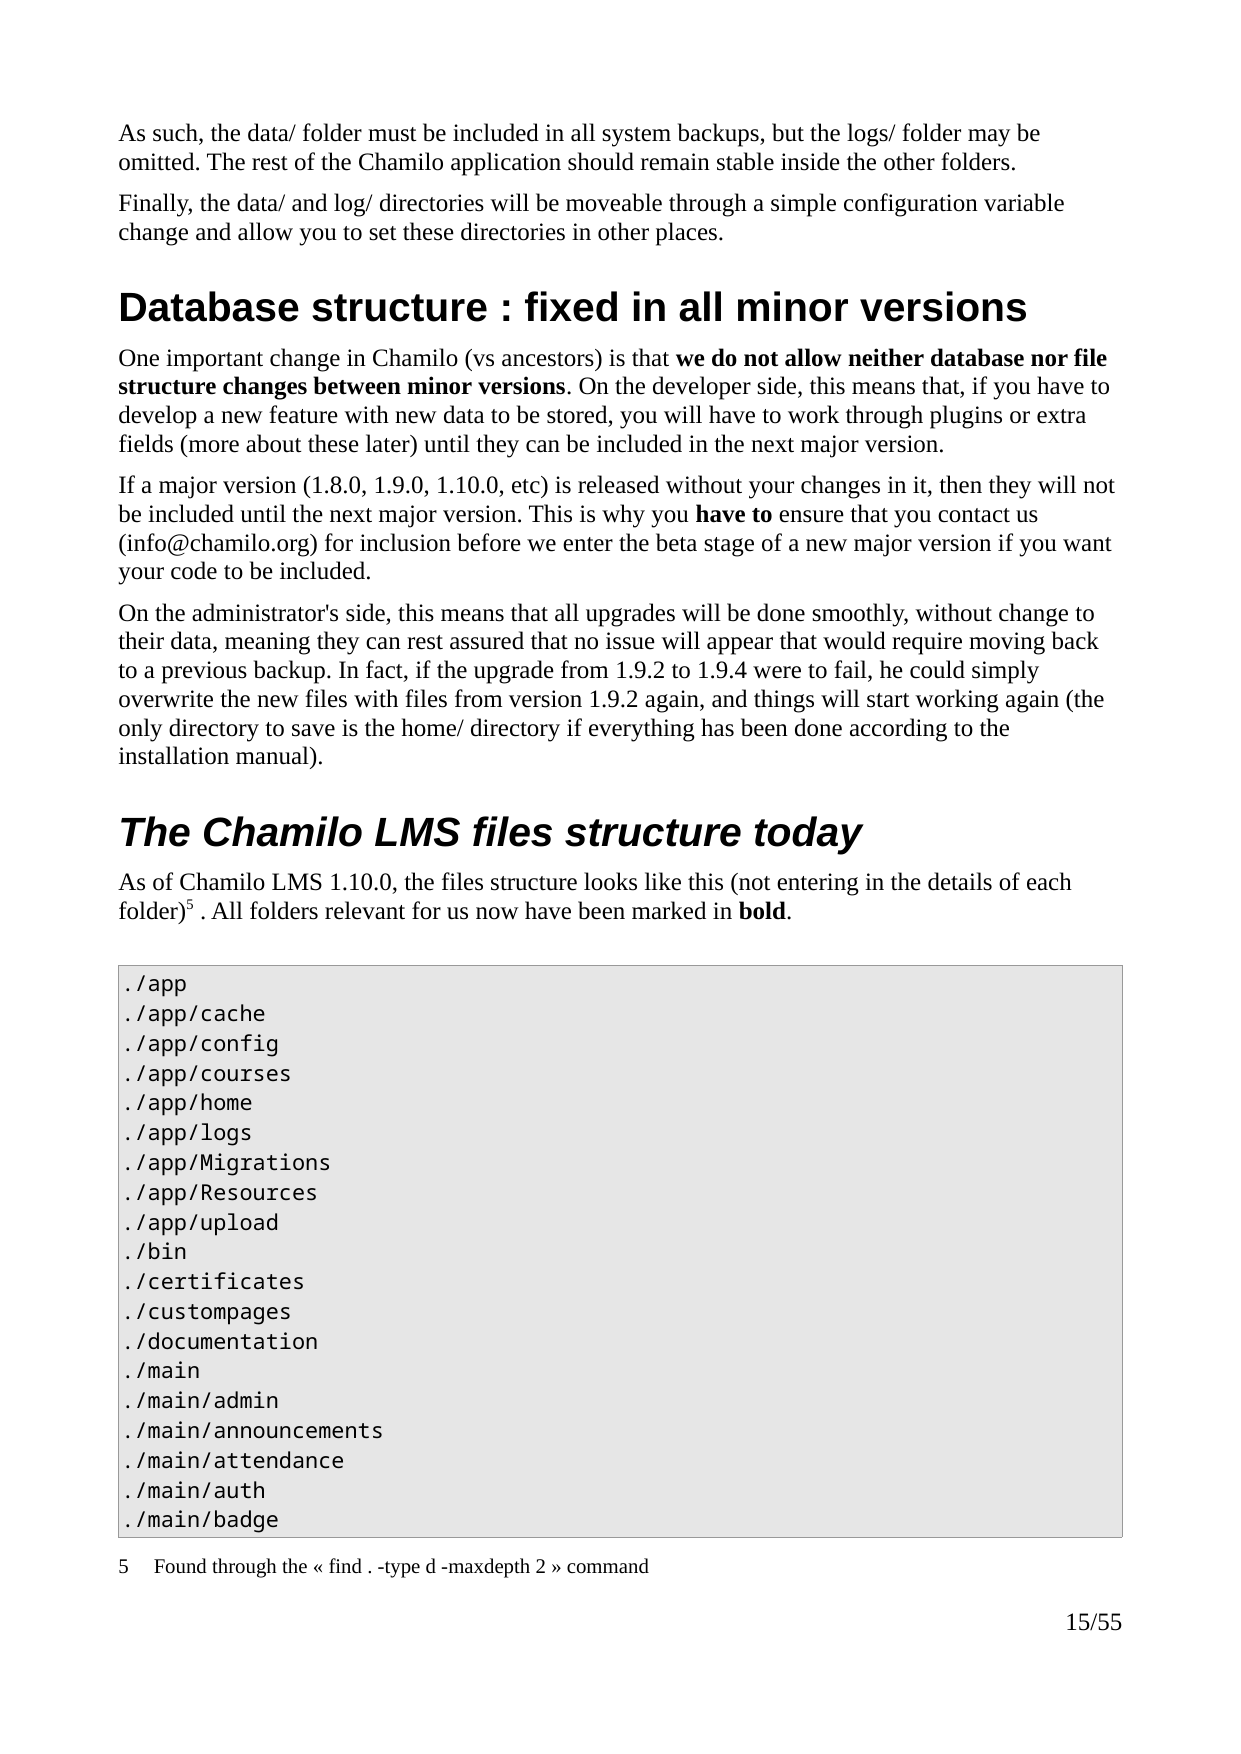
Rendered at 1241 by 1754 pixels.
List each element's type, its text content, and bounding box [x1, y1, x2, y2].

text As of Chamilo LMS 1.10.0, the files structure looks like this (not entering in the details of each folder) . All folders relevant for us now have been marked in bold. [118, 867, 1122, 924]
subtitle Database structure : fixed in all minor versions [118, 283, 1122, 330]
subtitle The Chamilo LMS files structure today [118, 808, 1122, 854]
text ./app ./app/cache ./app/config ./app/courses ./app/home ./app/logs ./app/Migrations ./app/Resources ./app/upload ./bin ./certificates ./custompages ./documentation ./main ./main/admin ./main/announcements ./main/attendance ./main/auth ./main/badge [119, 966, 1122, 1537]
text As such, the data/ folder must be included in all system backups, but the logs/ folder may be omitted. The rest of the Chamilo application should remain stable inside the other folders. [118, 118, 1122, 176]
text If a major version (1.8.0, 1.9.0, 1.10.0, etc) is released without your changes in it, then they will not be included until the next major version. This is why you have to ensure that you contact us (info@chamilo.org) for inclusion before we enter the beta stage of a new major version if you want your code to be included. [118, 470, 1122, 585]
text On the administrator's side, this means that all upgrades will be done smoothly, without change to their data, meaning they can rest assured that no issue will appear that would require moving back to a previous backup. In fact, if the upgrade from 1.9.2 to 1.9.4 were to fail, he could simply overwrite the new files with files from version 1.9.2 again, and things will start working again (the only directory to save is the home/ directory if everything has been done according to the installation manual). [118, 598, 1122, 770]
text One important change in Chamilo (vs ancestors) is that we do not allow neither database nor file structure changes between minor versions. On the developer side, this means that, if you have to develop a new feature with new data to be stored, you will have to work through plugins or extra fields (more about these later) until they can be included in the next major version. [118, 343, 1122, 458]
text Finally, the data/ and log/ directories will be moveable through a simple configuration variable change and allow you to set these directories in other places. [118, 188, 1122, 246]
text Found through the « find . -type d -maxdepth 2 » command [118, 1553, 1122, 1578]
